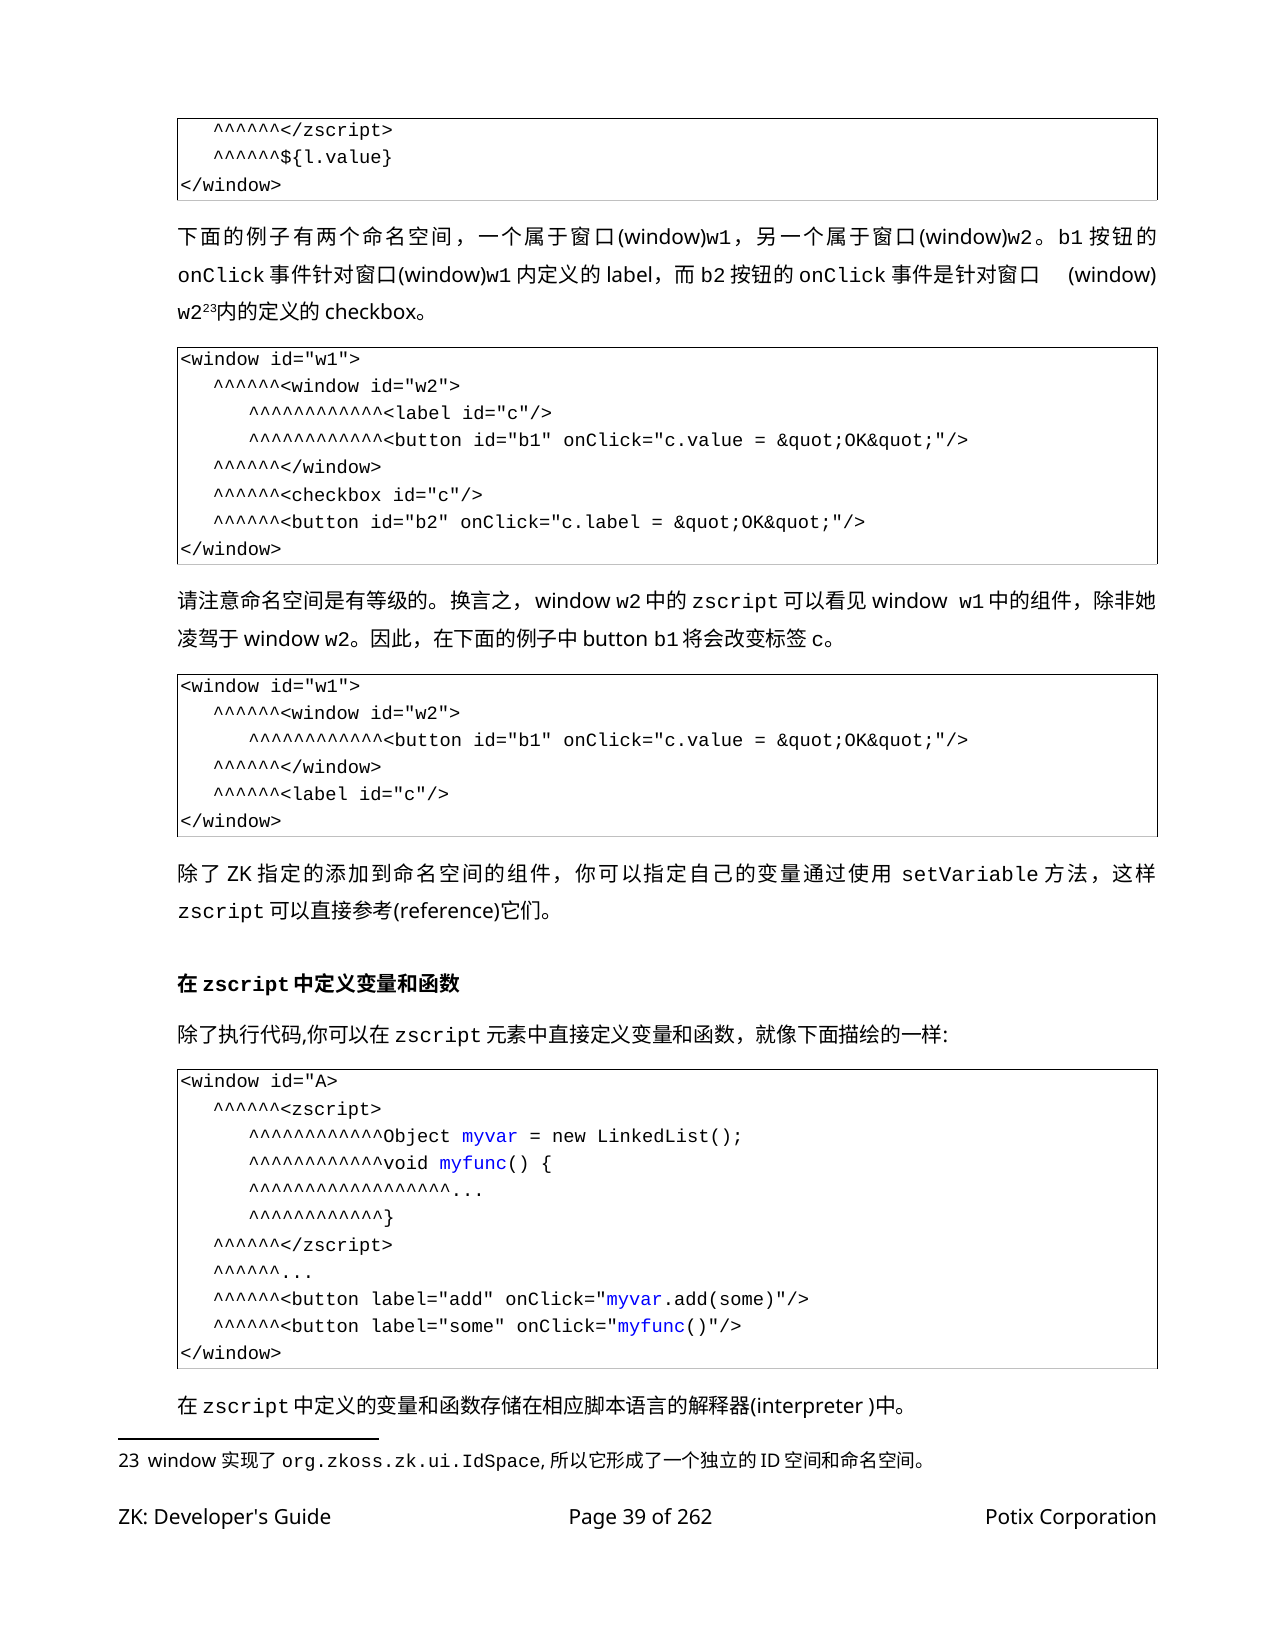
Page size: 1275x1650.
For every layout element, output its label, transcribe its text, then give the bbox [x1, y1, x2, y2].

text ^^^^^^<label id="c"/> [178, 782, 1157, 806]
text ^^^^^^<button label="add" onClick="myvar.add(some)"/> [178, 1287, 1157, 1311]
text window 实现了 org.zkoss.zk.ui.IdSpace, 所以它形成了一个独立的ID空间和命名空间。 [118, 1445, 1157, 1473]
text ^^^^^^^^^^^^<button id="b1" onClick="c.value = &quot;OK&quot;"/> [178, 728, 1157, 752]
text 下面的例子有两个命名空间，一个属于窗口(window)w1，另一个属于窗口(window)w2。b1按钮的onClick事件针对窗口(window)w1内定义的label，而b2按钮的onClick事件是针对窗口 (window) w2内的定义的checkbox。 [177, 220, 1157, 326]
text <window id="w1"> [178, 675, 1157, 698]
text ^^^^^^${l.value} [178, 145, 1157, 169]
text </window> [178, 172, 1157, 200]
text 除了执行代码,你可以在zscript元素中直接定义变量和函数，就像下面描绘的一样: [177, 1018, 1157, 1049]
subtitle 在zscript中定义变量和函数 [177, 968, 1157, 998]
text ^^^^^^^^^^^^Object myvar = new LinkedList(); [178, 1124, 1157, 1148]
text ^^^^^^</window> [178, 755, 1157, 779]
text <window id="w1"> [178, 348, 1157, 371]
text </window> [178, 809, 1157, 836]
text <window id="A> [178, 1070, 1157, 1094]
text ^^^^^^... [178, 1260, 1157, 1284]
text ^^^^^^<window id="w2"> [178, 374, 1157, 398]
text ^^^^^^<zscript> [178, 1097, 1157, 1121]
text ^^^^^^^^^^^^<label id="c"/> [178, 401, 1157, 425]
text ^^^^^^^^^^^^} [178, 1205, 1157, 1229]
text </window> [178, 1341, 1157, 1368]
text ^^^^^^<window id="w2"> [178, 701, 1157, 725]
text ^^^^^^</window> [178, 455, 1157, 480]
text 在zscript中定义的变量和函数存储在相应脚本语言的解释器(interpreter )中。 [177, 1389, 1157, 1419]
text ^^^^^^<button label="some" onClick="myfunc()"/> [178, 1314, 1157, 1338]
text ^^^^^^^^^^^^<button id="b1" onClick="c.value = &quot;OK&quot;"/> [178, 428, 1157, 452]
text ^^^^^^<button id="b2" onClick="c.label = &quot;OK&quot;"/> [178, 510, 1157, 534]
text </window> [178, 537, 1157, 564]
text ^^^^^^</zscript> [178, 1232, 1157, 1257]
text 请注意命名空间是有等级的。换言之，window w2中的zscript可以看见window w1中的组件，除非她凌驾于window w2。因此，在下面的例子中button b1将会改变标签c。 [177, 585, 1157, 653]
text ^^^^^^^^^^^^^^^^^^... [178, 1178, 1157, 1202]
text ^^^^^^<checkbox id="c"/> [178, 483, 1157, 507]
text ^^^^^^^^^^^^void myfunc() { [178, 1151, 1157, 1175]
text 除了ZK指定的添加到命名空间的组件，你可以指定自己的变量通过使用setVariable方法，这样 zscript可以直接参考(reference)它们。 [177, 857, 1157, 925]
text ^^^^^^</zscript> [178, 119, 1157, 142]
